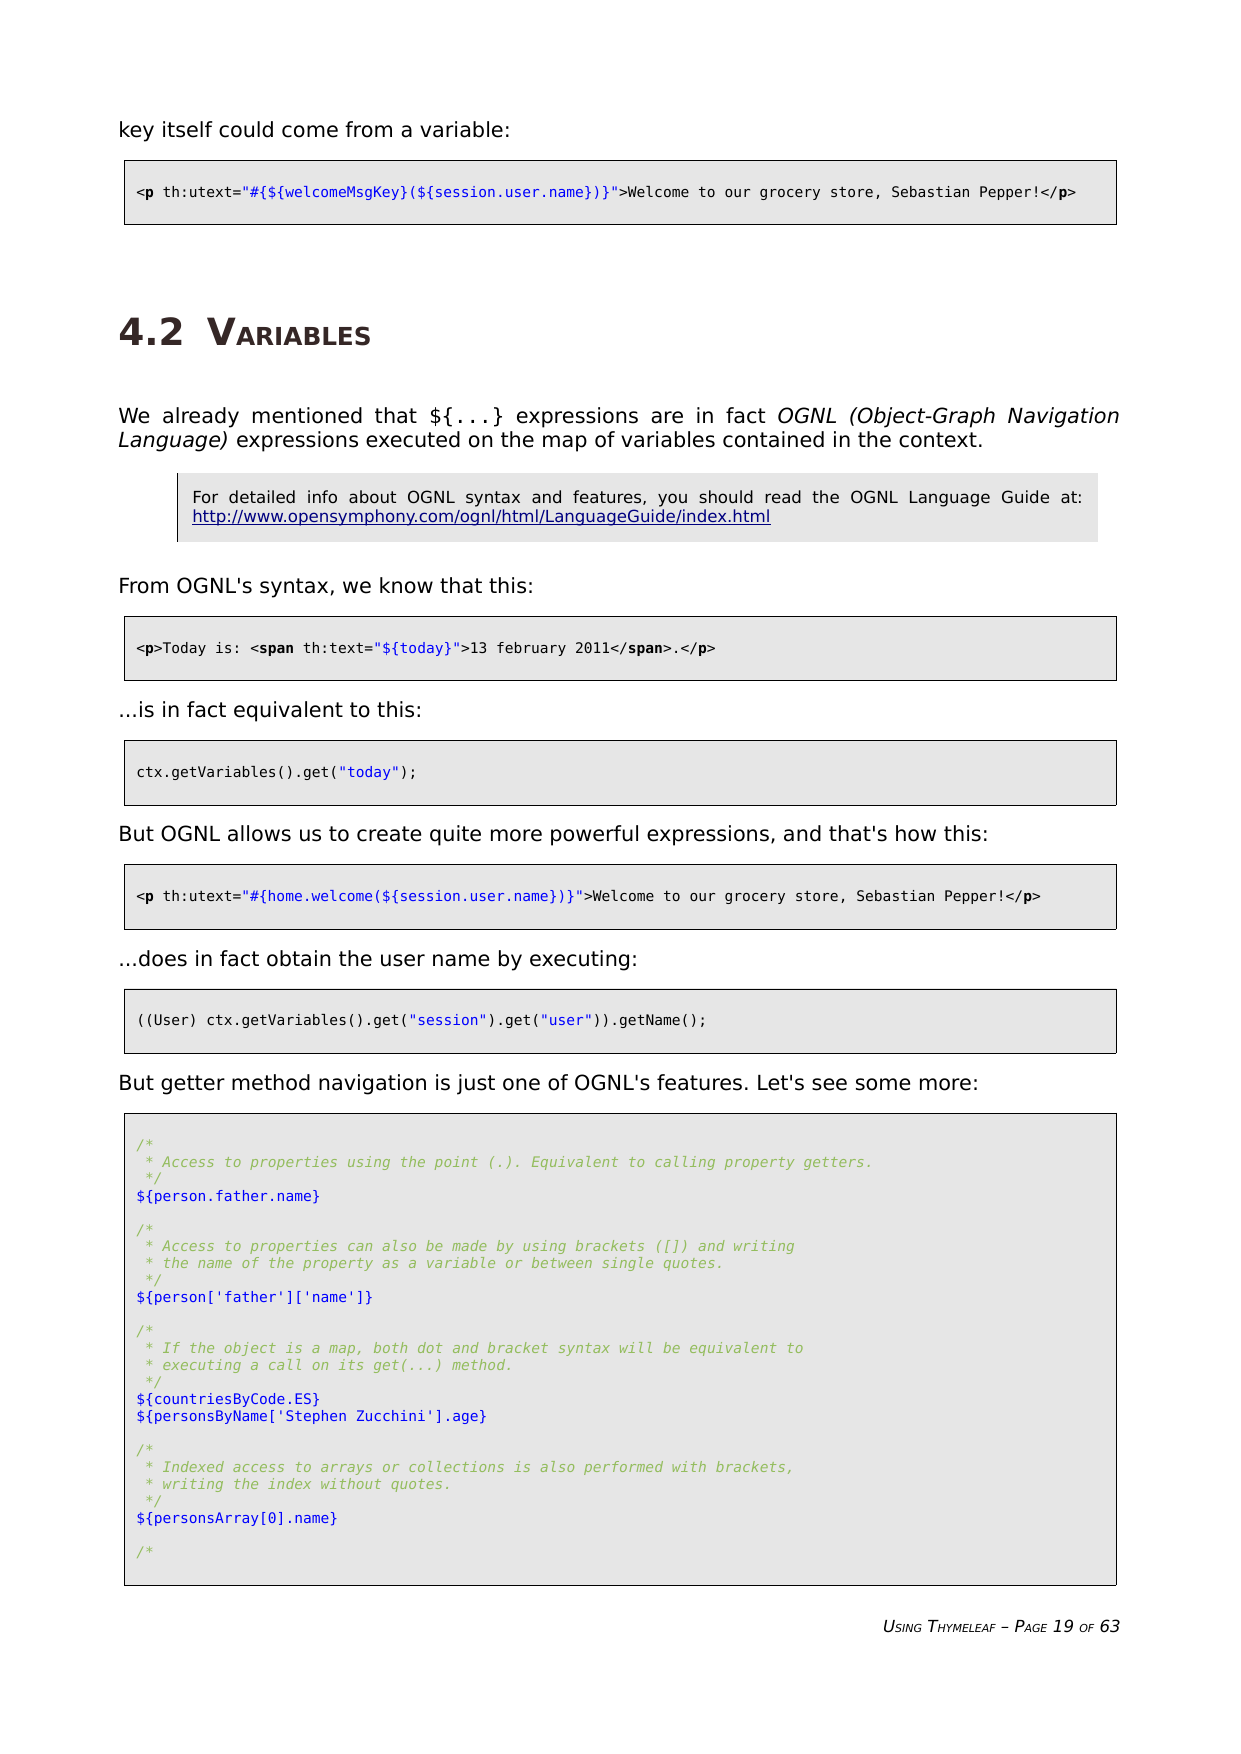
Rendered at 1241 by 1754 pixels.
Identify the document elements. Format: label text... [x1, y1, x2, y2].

text From OGNL's syntax, we know that this: [118, 574, 1122, 598]
text For detailed info about OGNL syntax and features, you should read the OGNL Language Guide at: http://www.opensymphony.com/ognl/html/LanguageGuide/index.html [178, 473, 1098, 542]
text <p th:utext="#{home.welcome(${session.user.name})}">Welcome to our grocery store, Sebastian Pepper!</p> [125, 865, 1116, 929]
text We already mentioned that ${...} expressions are in fact OGNL (Object-Graph Navigation Language) expressions executed on the map of variables contained in the context. [118, 404, 1122, 453]
text ...is in fact equivalent to this: [118, 698, 1122, 722]
text But OGNL allows us to create quite more powerful expressions, and that's how this: [118, 822, 1122, 847]
text /* * Access to properties using the point (.). Equivalent to calling property getters. */ ${person.father.name} /* * Access to properties can also be made by using brackets ([]) and writing * the name of the property as a variable or between single quotes. */ ${person['father']['name']} /* * If the object is a map, both dot and bracket syntax will be equivalent to * executing a call on its get(...) method. */ ${countriesByCode.ES} ${personsByName['Stephen Zucchini'].age} /* * Indexed access to arrays or collections is also performed with brackets, * writing the index without quotes. */ ${personsArray[0].name} /* [125, 1114, 1116, 1585]
text <p>Today is: <span th:text="${today}">13 february 2011</span>.</p> [125, 617, 1116, 680]
text key itself could come from a variable: [118, 118, 1122, 142]
text ctx.getVariables().get("today"); [125, 741, 1116, 805]
text ...does in fact obtain the user name by executing: [118, 947, 1122, 971]
subtitle Variables [118, 310, 1122, 354]
text <p th:utext="#{${welcomeMsgKey}(${session.user.name})}">Welcome to our grocery store, Sebastian Pepper!</p> [125, 161, 1116, 224]
text But getter method navigation is just one of OGNL's features. Let's see some more: [118, 1071, 1122, 1095]
text ((User) ctx.getVariables().get("session").get("user")).getName(); [125, 990, 1116, 1053]
